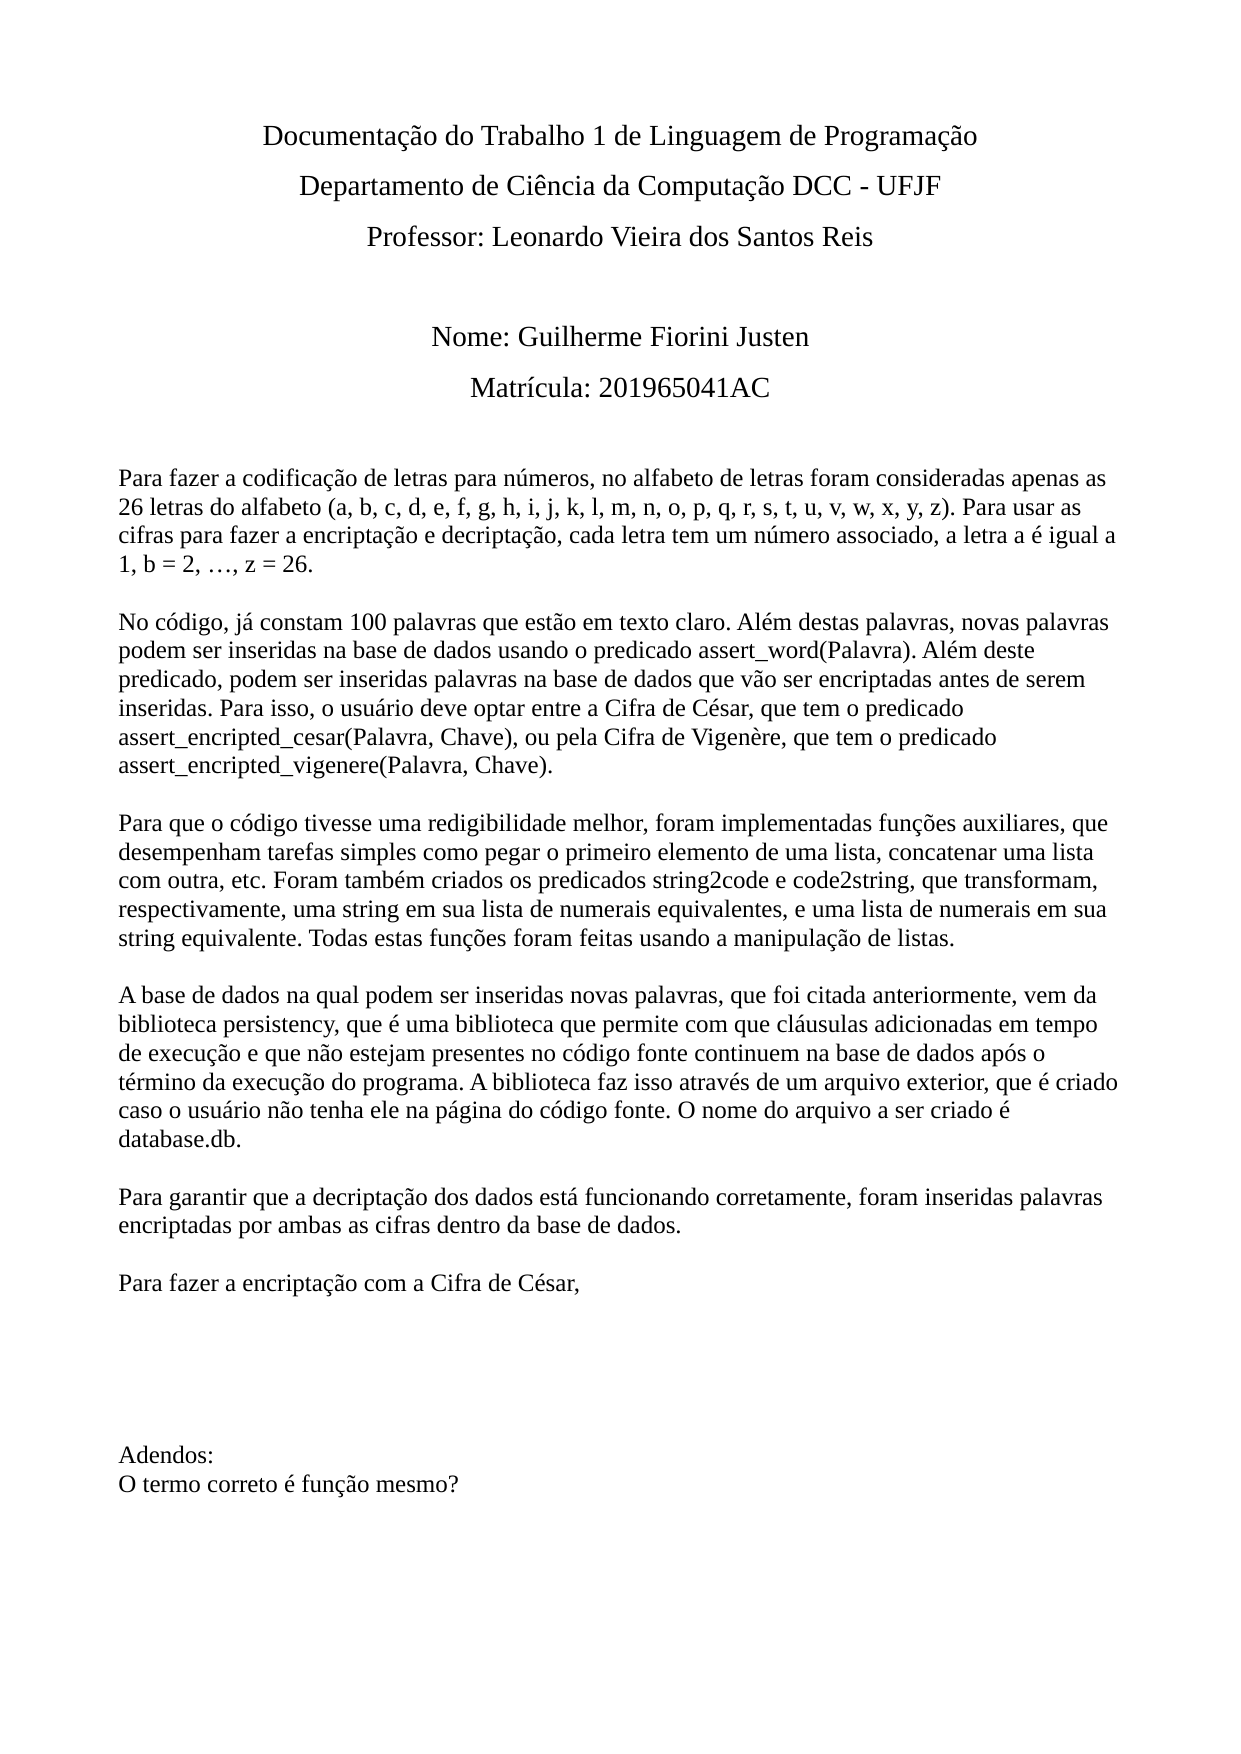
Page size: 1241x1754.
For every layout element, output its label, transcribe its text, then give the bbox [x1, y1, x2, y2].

text O termo correto é função mesmo? [118, 1469, 1122, 1498]
text Documentação do Trabalho 1 de Linguagem de Programação [118, 118, 1122, 152]
text A base de dados na qual podem ser inseridas novas palavras, que foi citada anteriormente, vem da biblioteca persistency, que é uma biblioteca que permite com que cláusulas adicionadas em tempo de execução e que não estejam presentes no código fonte continuem na base de dados após o término da execução do programa. A biblioteca faz isso através de um arquivo exterior, que é criado caso o usuário não tenha ele na página do código fonte. O nome do arquivo a ser criado é database.db. [118, 981, 1122, 1153]
text Departamento de Ciência da Computação DCC - UFJF [118, 168, 1122, 202]
text Para fazer a encriptação com a Cifra de César, [118, 1268, 1122, 1297]
text Para que o código tivesse uma redigibilidade melhor, foram implementadas funções auxiliares, que desempenham tarefas simples como pegar o primeiro elemento de uma lista, concatenar uma lista com outra, etc. Foram também criados os predicados string2code e code2string, que transformam, respectivamente, uma string em sua lista de numerais equivalentes, e uma lista de numerais em sua string equivalente. Todas estas funções foram feitas usando a manipulação de listas. [118, 808, 1122, 952]
text Professor: Leonardo Vieira dos Santos Reis [118, 219, 1122, 252]
text Para fazer a codificação de letras para números, no alfabeto de letras foram consideradas apenas as 26 letras do alfabeto (a, b, c, d, e, f, g, h, i, j, k, l, m, n, o, p, q, r, s, t, u, v, w, x, y, z). Para usar as cifras para fazer a encriptação e decriptação, cada letra tem um número associado, a letra a é igual a 1, b = 2, …, z = 26. [118, 463, 1122, 578]
text Para garantir que a decriptação dos dados está funcionando corretamente, foram inseridas palavras encriptadas por ambas as cifras dentro da base de dados. [118, 1182, 1122, 1239]
text Adendos: [118, 1441, 1122, 1469]
text Matrícula: 201965041AC [118, 370, 1122, 403]
text Nome: Guilherme Fiorini Justen [118, 319, 1122, 353]
text No código, já constam 100 palavras que estão em texto claro. Além destas palavras, novas palavras podem ser inseridas na base de dados usando o predicado assert_word(Palavra). Além deste predicado, podem ser inseridas palavras na base de dados que vão ser encriptadas antes de serem inseridas. Para isso, o usuário deve optar entre a Cifra de César, que tem o predicado assert_encripted_cesar(Palavra, Chave), ou pela Cifra de Vigenère, que tem o predicado assert_encripted_vigenere(Palavra, Chave). [118, 607, 1122, 779]
